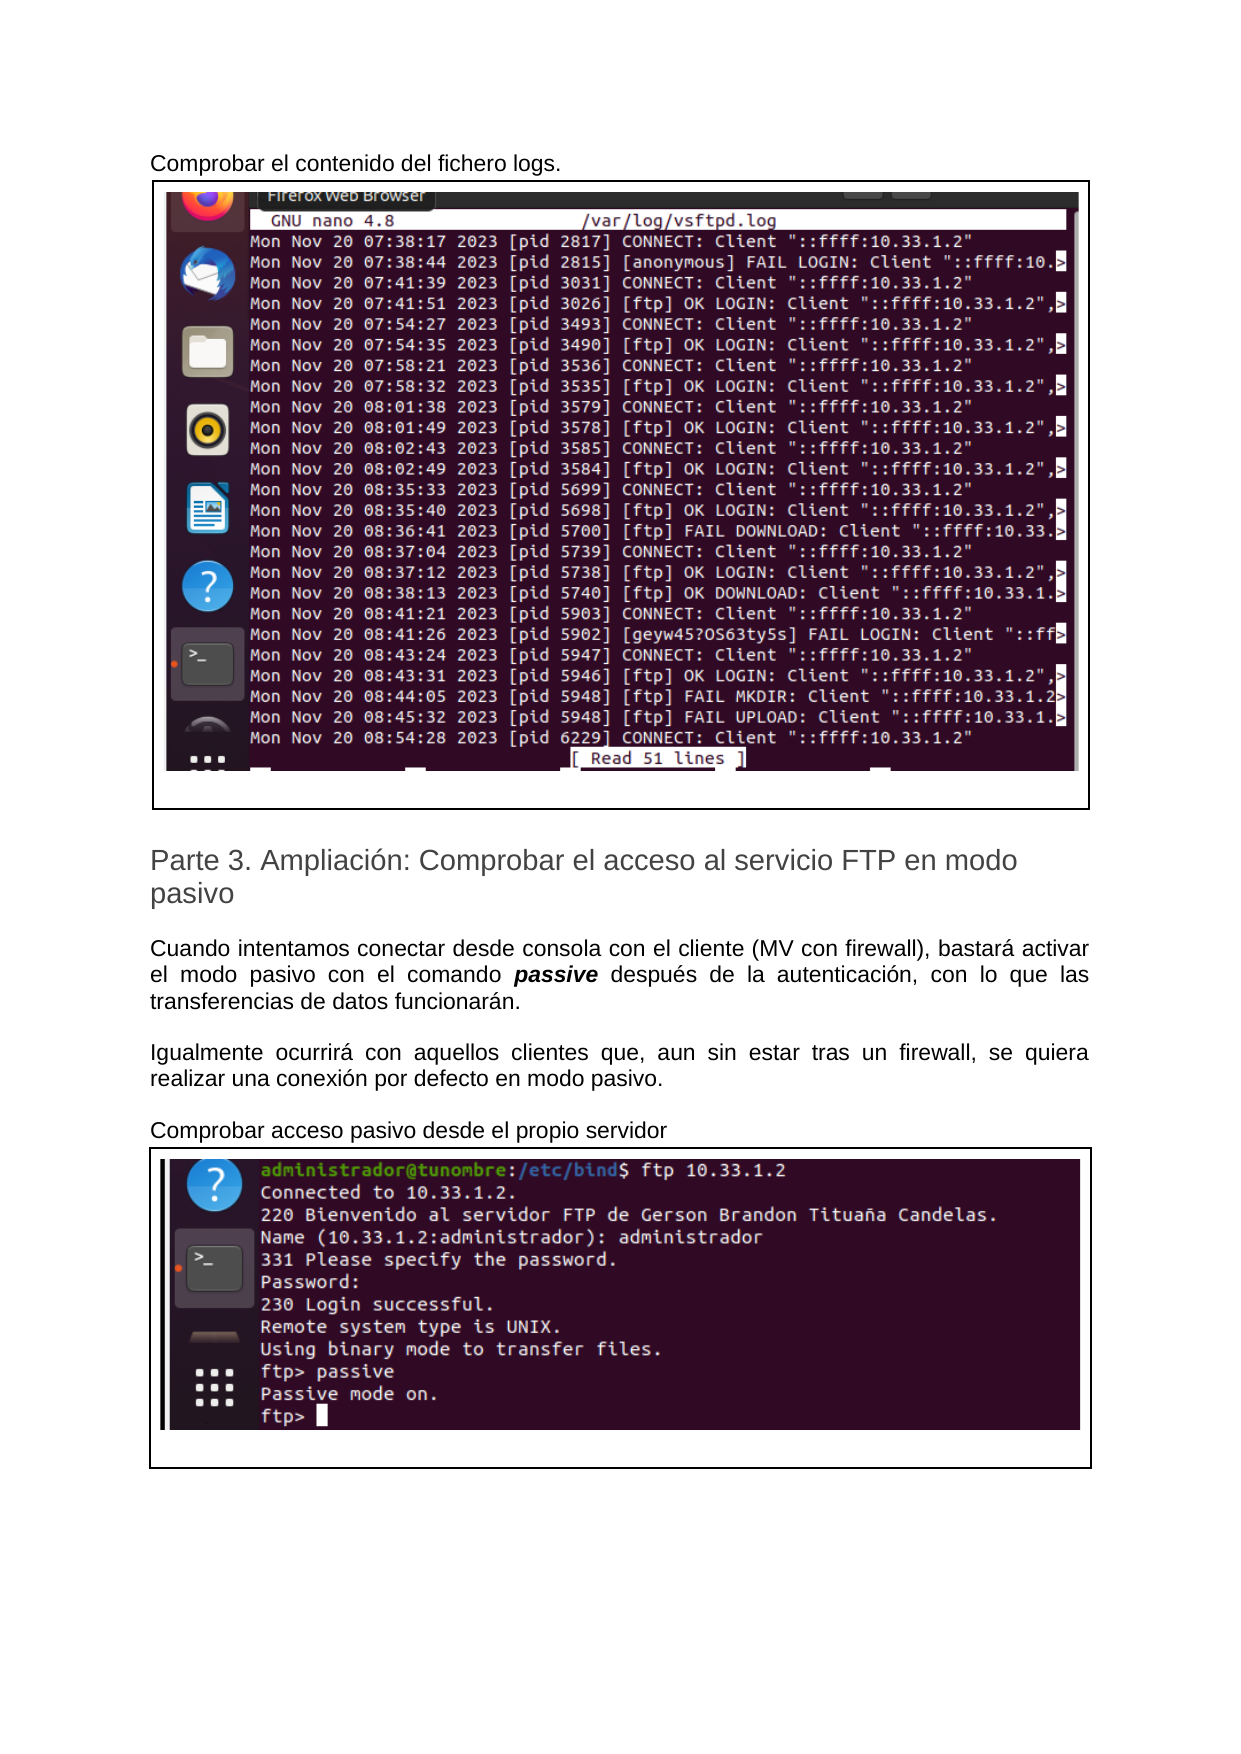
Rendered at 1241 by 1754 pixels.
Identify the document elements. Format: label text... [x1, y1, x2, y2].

subtitle Parte 3. Ampliación: Comprobar el acceso al servicio FTP en modo pasivo [150, 843, 1090, 910]
table_header [154, 182, 1088, 807]
picture [163, 192, 1079, 771]
table_header [151, 1149, 1090, 1467]
picture [160, 1159, 1080, 1430]
text Comprobar el contenido del fichero logs. [150, 150, 1090, 176]
text Igualmente ocurrirá con aquellos clientes que, aun sin estar tras un firewall, se quiera realizar una conexión por defecto en modo pasivo. [150, 1039, 1090, 1092]
text Cuando intentamos conectar desde consola con el cliente (MV con firewall), bastará activar el modo pasivo con el comando passive después de la autenticación, con lo que las transferencias de datos funcionarán. [150, 935, 1090, 1014]
text Comprobar acceso pasivo desde el propio servidor [150, 1117, 1090, 1143]
